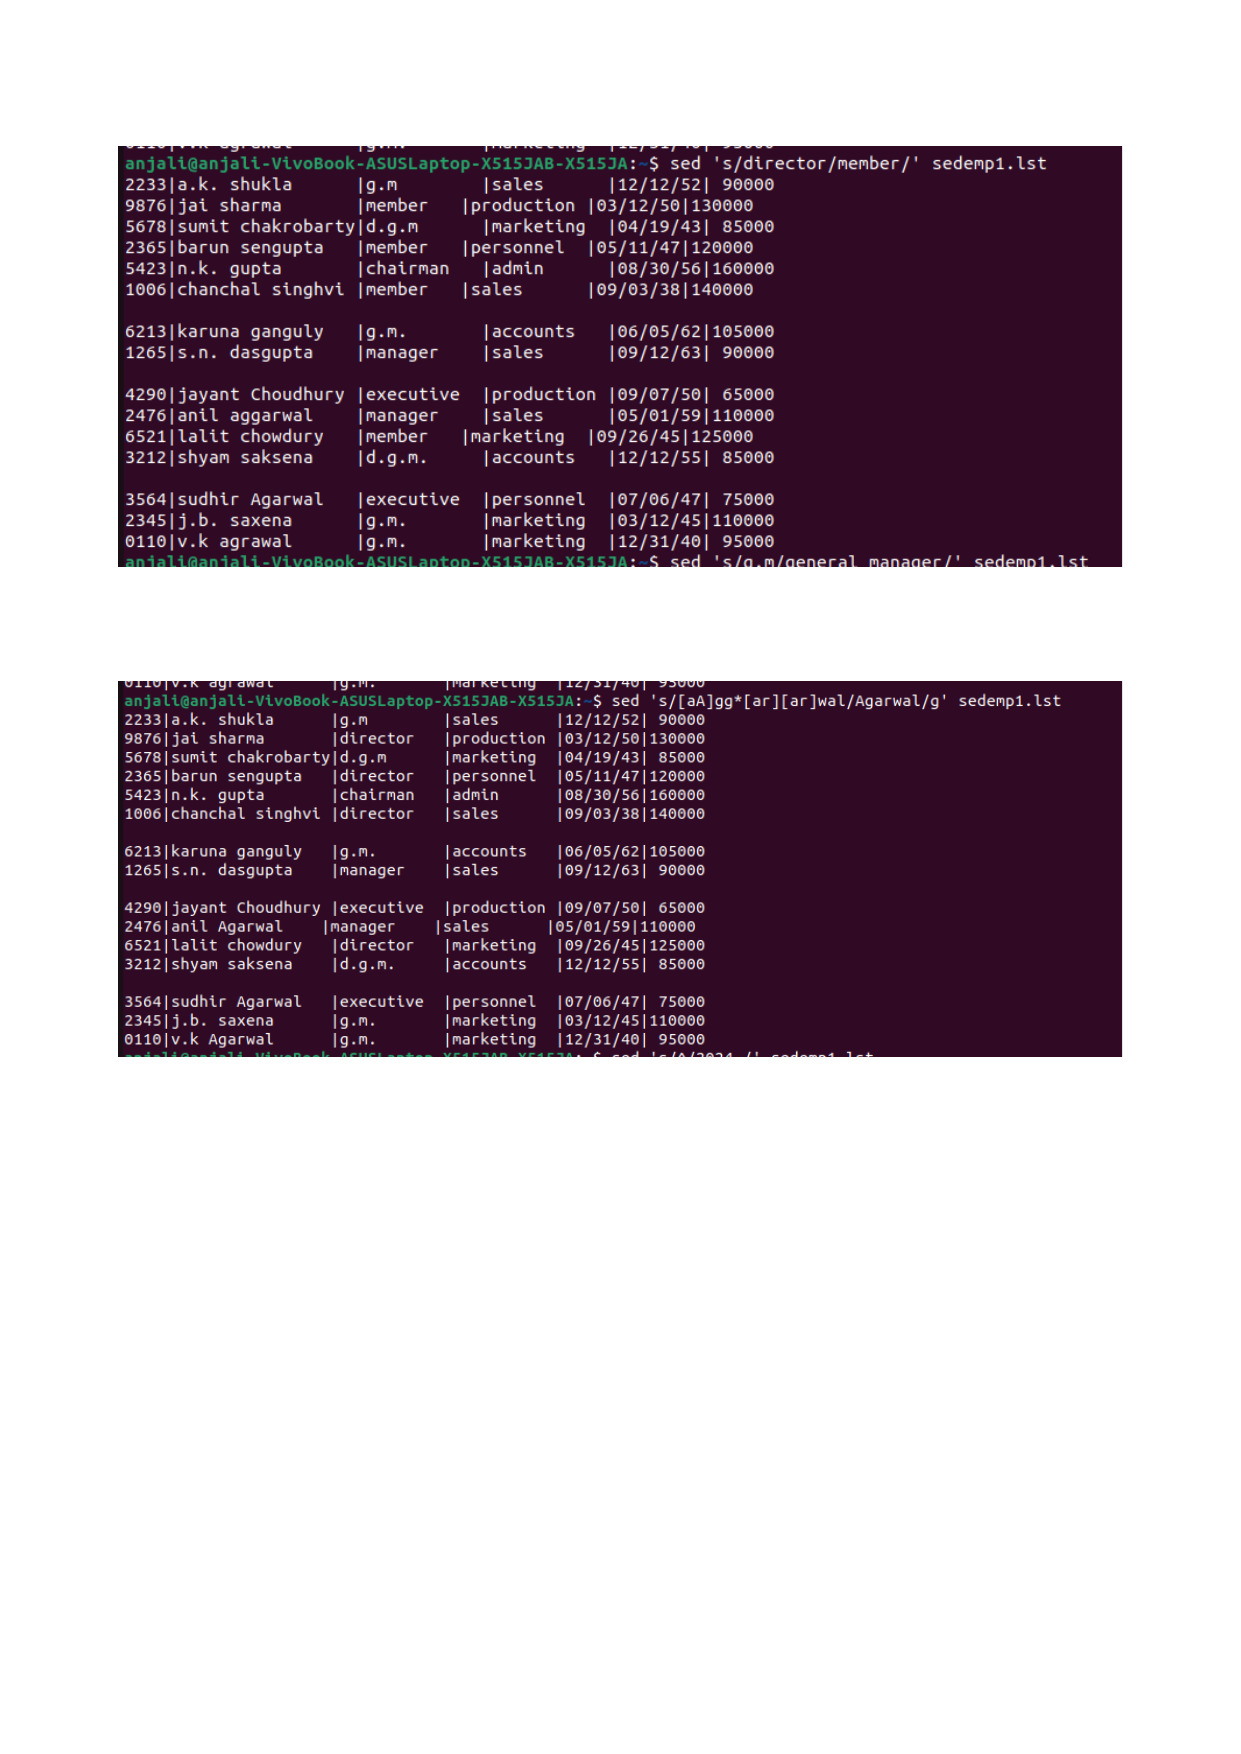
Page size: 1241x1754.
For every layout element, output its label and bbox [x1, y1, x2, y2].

picture [118, 146, 1123, 567]
picture [118, 681, 1123, 1057]
